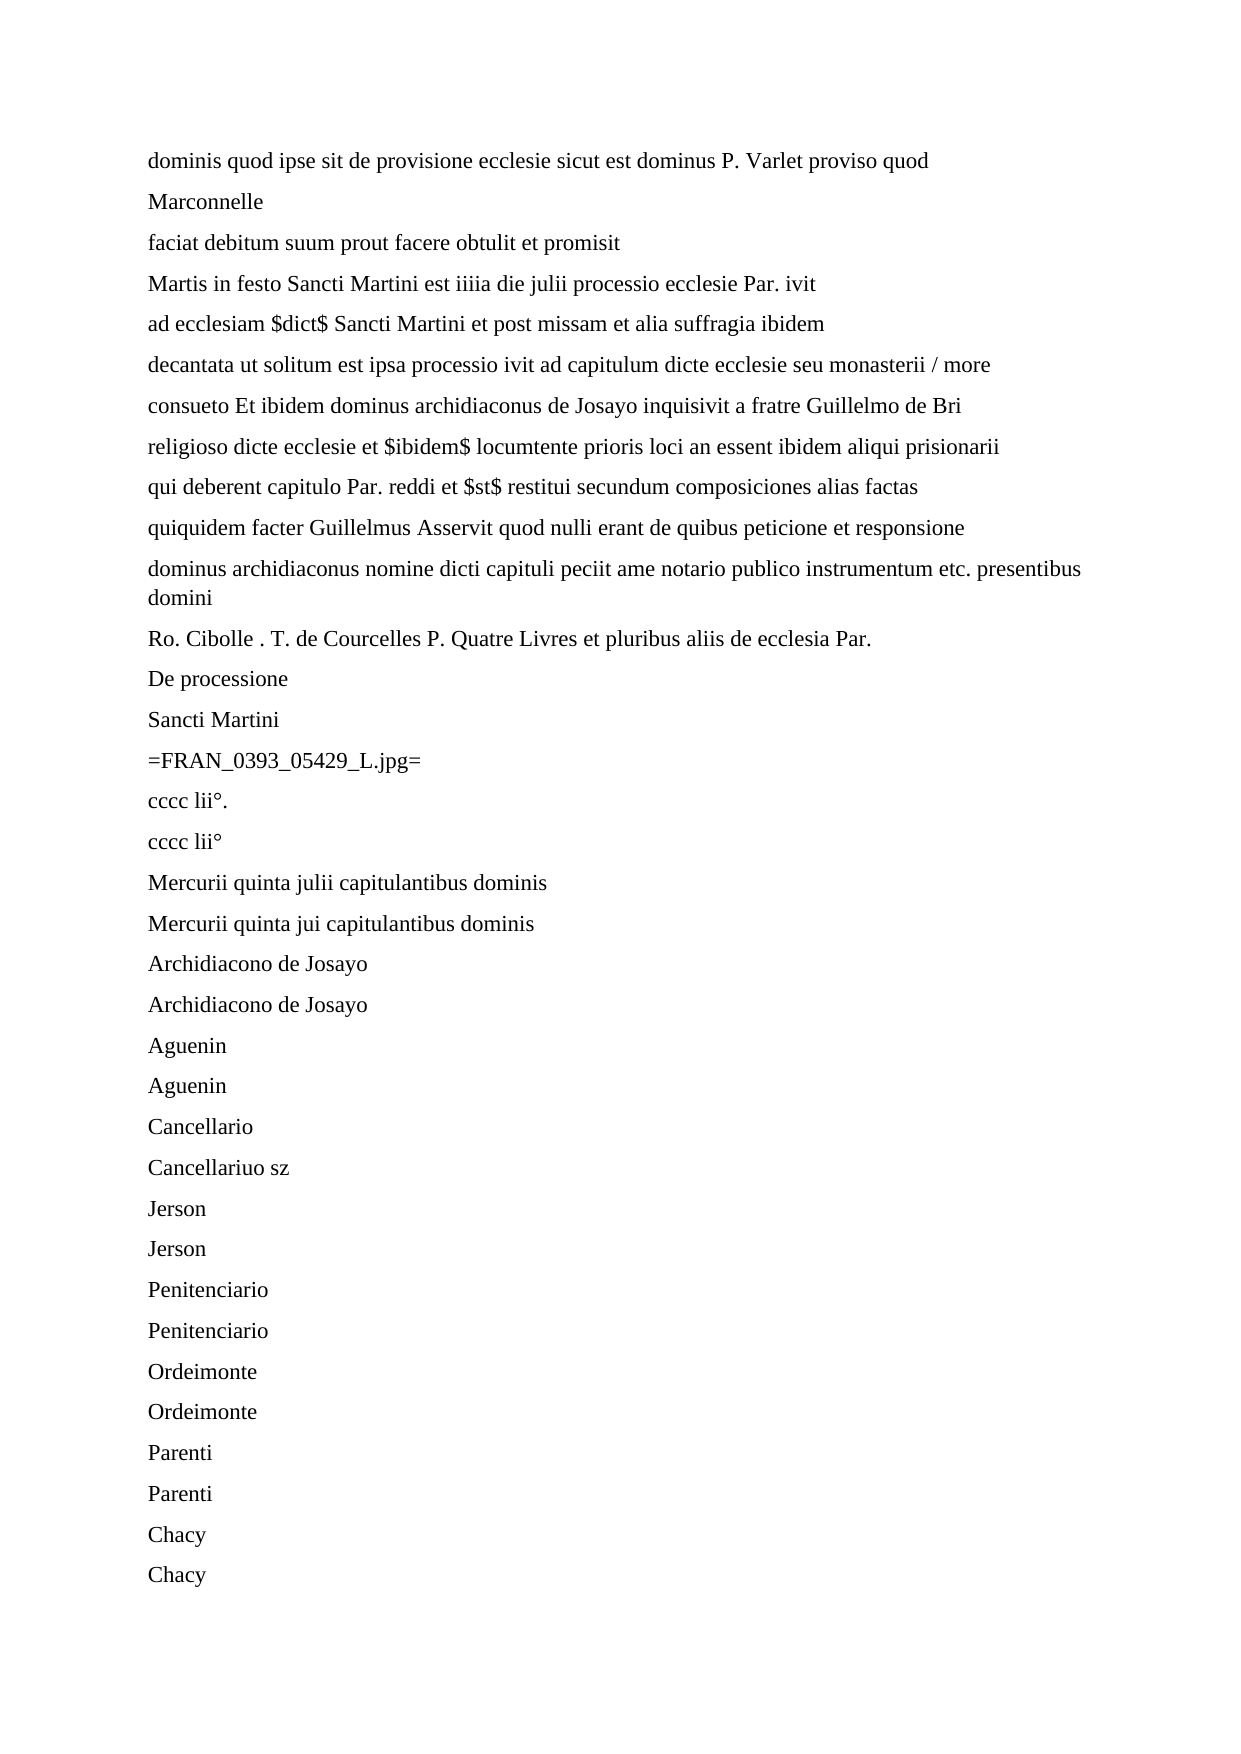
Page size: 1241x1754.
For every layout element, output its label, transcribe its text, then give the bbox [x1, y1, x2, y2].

text religioso dicte ecclesie et $ibidem$ locumtente prioris loci an essent ibidem aliqui prisionarii [148, 433, 1093, 459]
text Archidiacono de Josayo [148, 991, 1093, 1017]
text Jerson [148, 1195, 1093, 1221]
text Jerson [148, 1236, 1093, 1262]
text qui deberent capitulo Par. reddi et $st$ restitui secundum composiciones alias factas [148, 473, 1093, 500]
text Martis in festo Sancti Martini est iiiia die julii processio ecclesie Par. ivit [148, 270, 1093, 296]
text Chacy [148, 1561, 1093, 1588]
text Parenti [148, 1480, 1093, 1506]
text Mercurii quinta jui capitulantibus dominis [148, 910, 1093, 936]
text Sancti Martini [148, 706, 1093, 732]
text Parenti [148, 1439, 1093, 1466]
text Chacy [148, 1521, 1093, 1547]
text Ordeimonte [148, 1398, 1093, 1425]
text Aguenin [148, 1073, 1093, 1099]
text dominus archidiaconus nomine dicti capituli peciit ame notario publico instrumentum etc. presentibus domini [148, 555, 1093, 610]
text ad ecclesiam $dict$ Sancti Martini et post missam et alia suffragia ibidem [148, 311, 1093, 337]
text cccc lii°. [148, 787, 1093, 814]
text Cancellario [148, 1113, 1093, 1140]
text cccc lii° [148, 828, 1093, 854]
text Ro. Cibolle . T. de Courcelles P. Quatre Livres et pluribus aliis de ecclesia Par. [148, 624, 1093, 651]
text Aguenin [148, 1032, 1093, 1058]
text consueto Et ibidem dominus archidiaconus de Josayo inquisivit a fratre Guillelmo de Bri [148, 392, 1093, 418]
text Archidiacono de Josayo [148, 950, 1093, 977]
text Ordeimonte [148, 1358, 1093, 1384]
text faciat debitum suum prout facere obtulit et promisit [148, 229, 1093, 255]
text Penitenciario [148, 1276, 1093, 1303]
text dominis quod ipse sit de provisione ecclesie sicut est dominus P. Varlet proviso quod [148, 148, 1093, 174]
text =FRAN_0393_05429_L.jpg= [148, 747, 1093, 773]
text Mercurii quinta julii capitulantibus dominis [148, 869, 1093, 895]
text Marconnelle [148, 188, 1093, 215]
text Penitenciario [148, 1317, 1093, 1343]
text decantata ut solitum est ipsa processio ivit ad capitulum dicte ecclesie seu monasterii / more [148, 351, 1093, 378]
text Cancellariuo sz [148, 1154, 1093, 1180]
text quiquidem facter Guillelmus Asservit quod nulli erant de quibus peticione et responsione [148, 514, 1093, 541]
text De processione [148, 665, 1093, 692]
